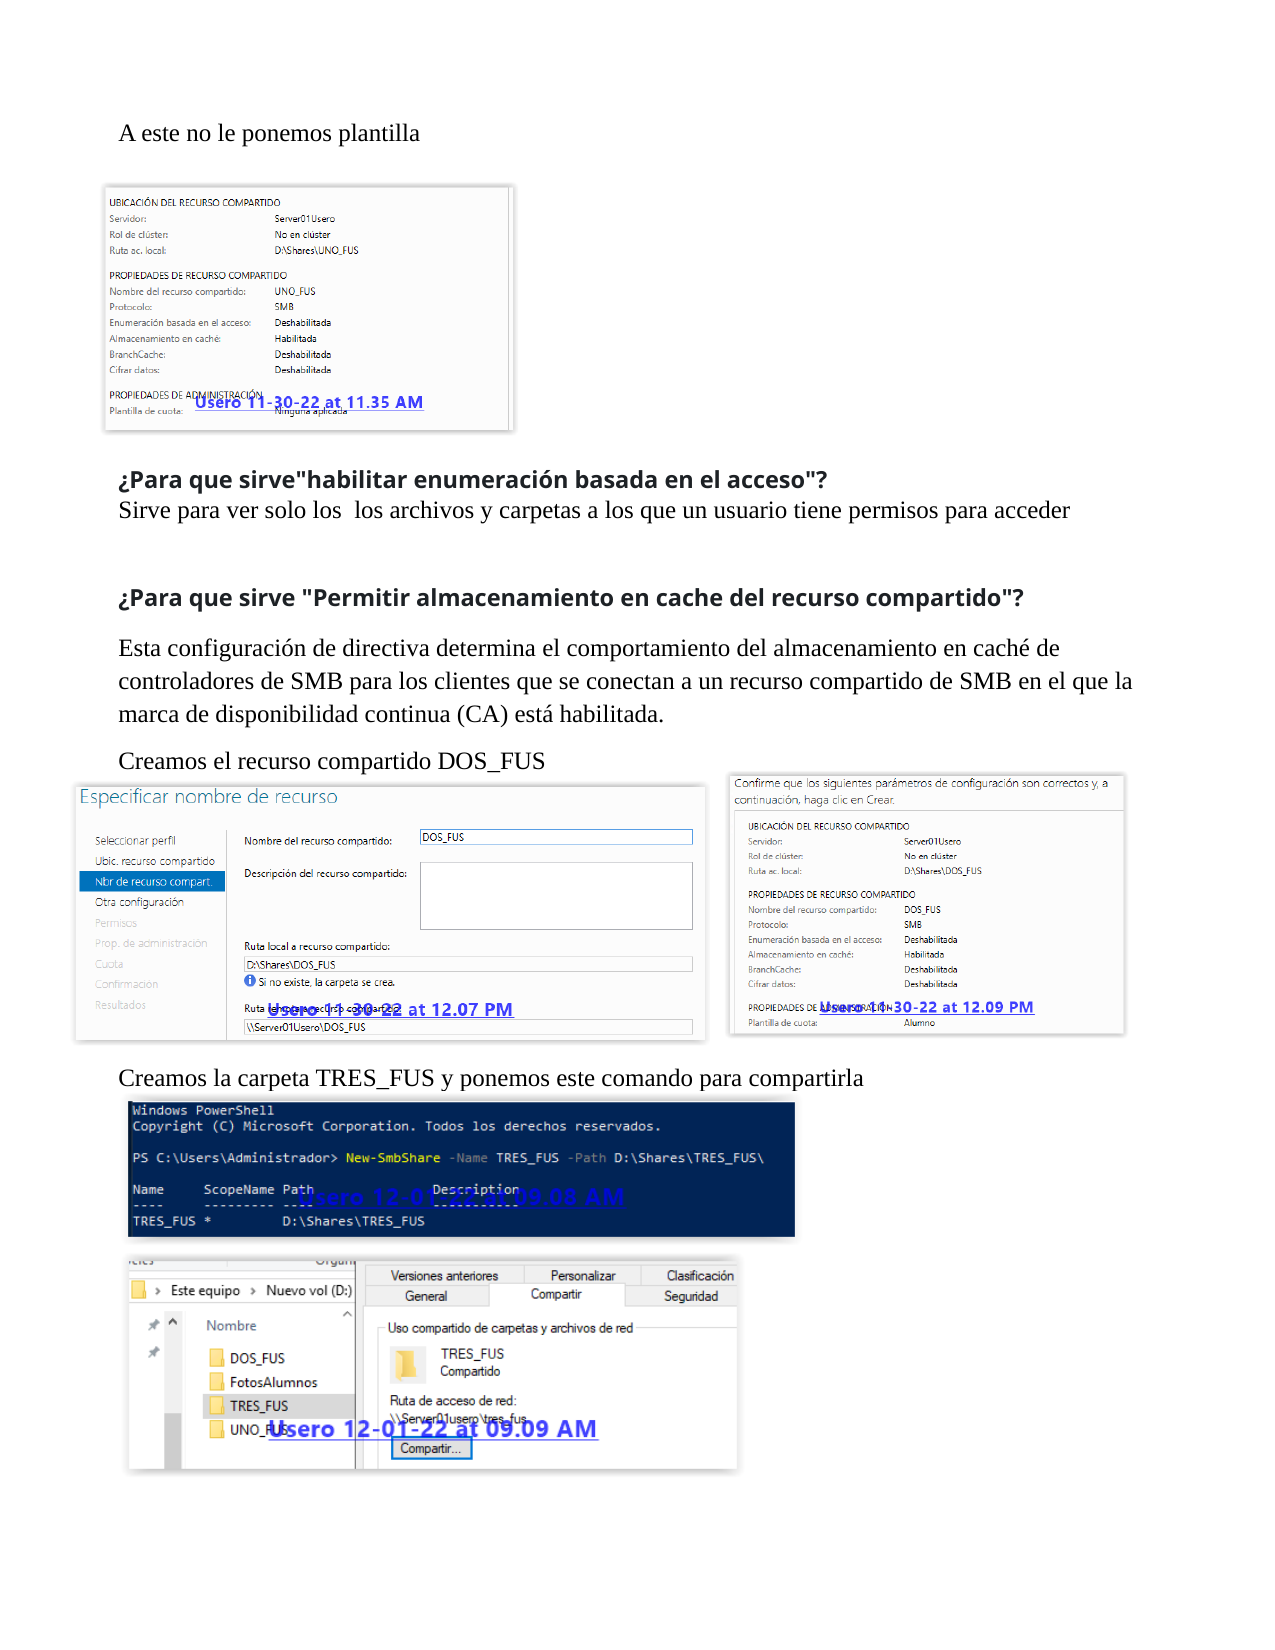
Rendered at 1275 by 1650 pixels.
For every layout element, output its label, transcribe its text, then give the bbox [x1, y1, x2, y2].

picture [98, 180, 519, 436]
text Esta configuración de directiva determina el comportamiento del almacenamiento en caché de controladores de SMB para los clientes que se conectan a un recurso compartido de SMB en el que la marca de disponibilidad continua (CA) está habilitada. [118, 633, 1157, 727]
picture [119, 1251, 746, 1478]
text Creamos la carpeta TRES_FUS y ponemos este comando para compartirla [118, 1063, 1157, 1091]
text A este no le ponemos plantilla [118, 118, 1157, 147]
text Creamos el recurso compartido DOS_FUS [118, 746, 1157, 775]
picture [118, 1091, 804, 1246]
picture [68, 780, 711, 1046]
text Sirve para ver solo los los archivos y carpetas a los que un usuario tiene permisos para acceder [118, 495, 1157, 524]
text ¿Para que sirve "Permitir almacenamiento en cache del recurso compartido"? [118, 581, 1157, 613]
text ¿Para que sirve"habilitar enumeración basada en el acceso"? [118, 463, 1157, 495]
picture [723, 769, 1129, 1039]
